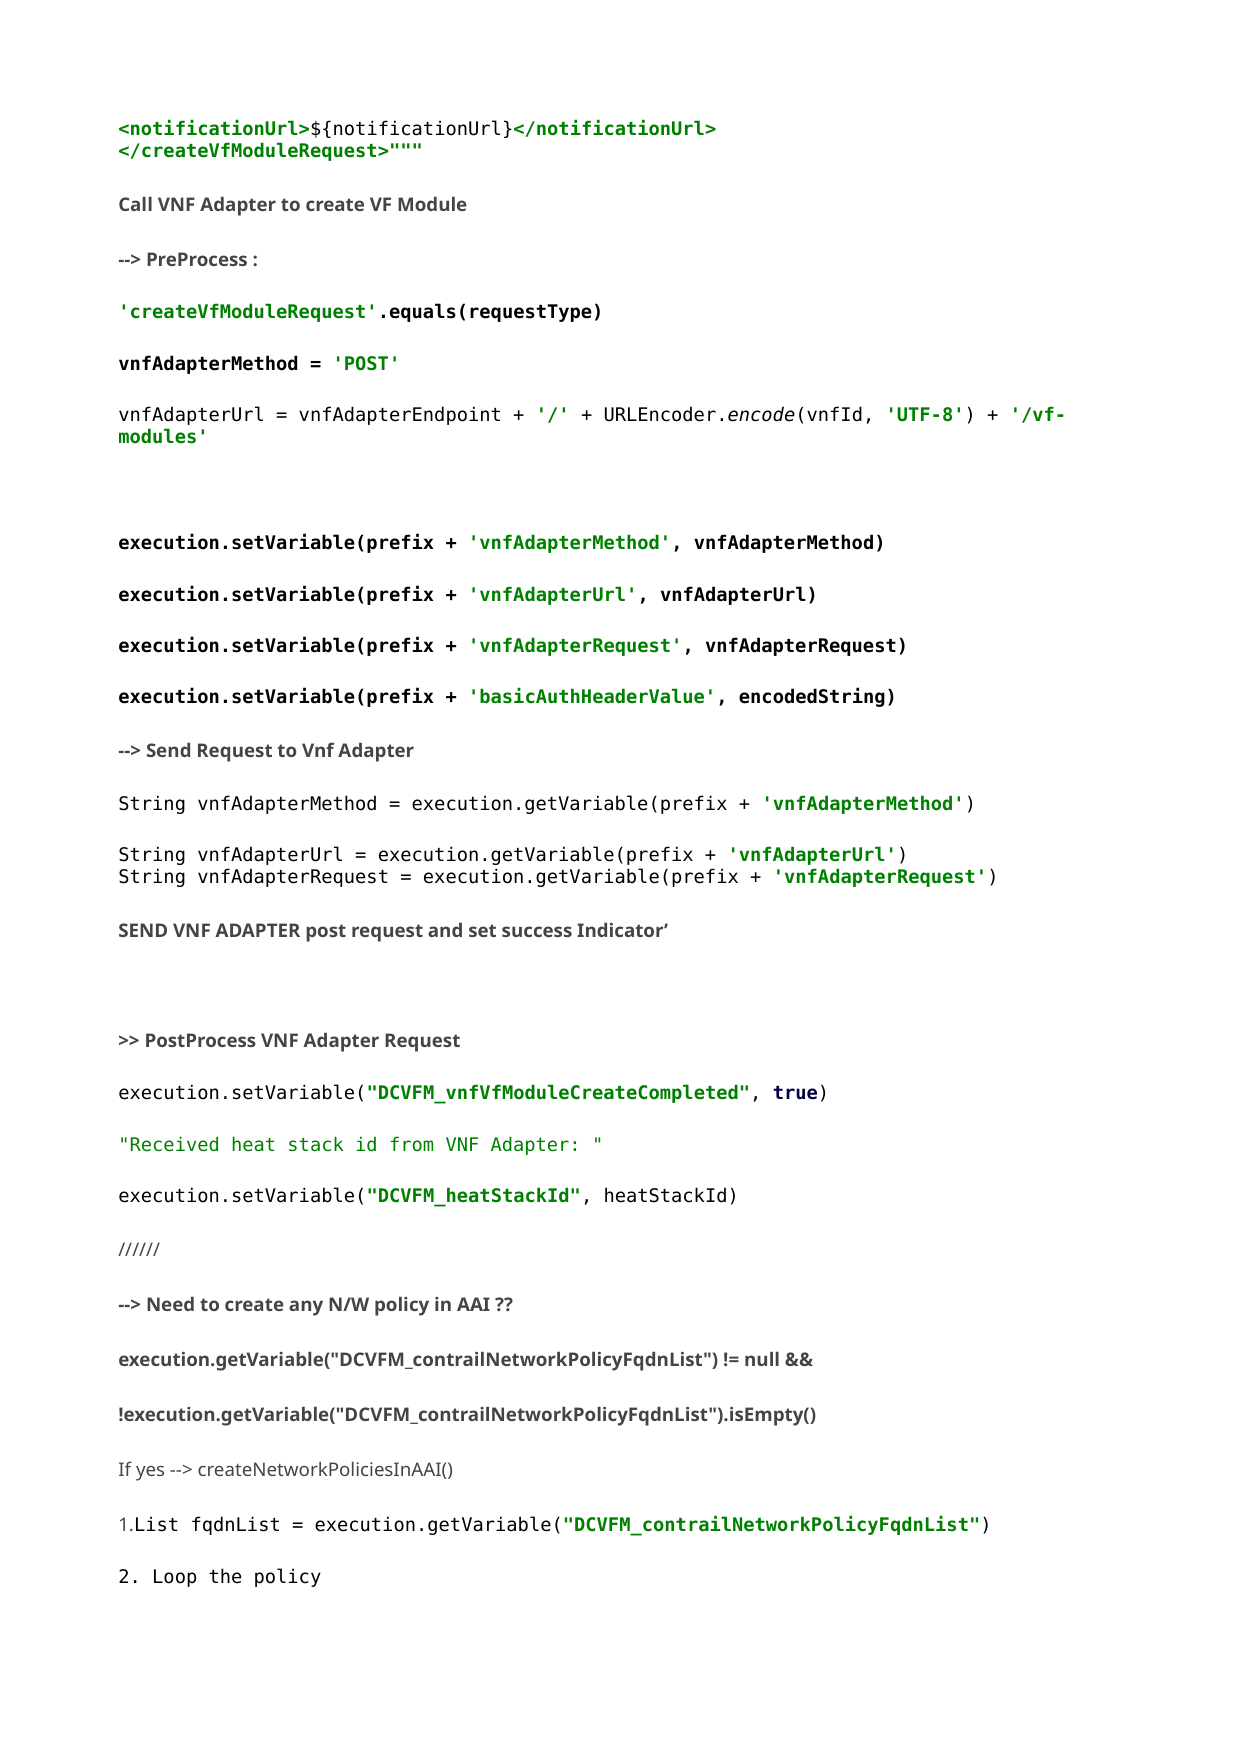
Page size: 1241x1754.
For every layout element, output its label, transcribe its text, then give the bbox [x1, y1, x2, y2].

text String vnfAdapterRequest = execution.getVariable(prefix + 'vnfAdapterRequest') [118, 866, 1122, 888]
text --> Send Request to Vnf Adapter [118, 738, 1122, 763]
text !execution.getVariable("DCVFM_contrailNetworkPolicyFqdnList").isEmpty() [118, 1401, 1122, 1427]
text >> PostProcess VNF Adapter Request [118, 1027, 1122, 1053]
text String vnfAdapterMethod = execution.getVariable(prefix + 'vnfAdapterMethod') [118, 793, 1122, 814]
text 2. Loop the policy [118, 1566, 1122, 1588]
text --> Need to create any N/W policy in AAI ?? [118, 1291, 1122, 1317]
text SEND VNF ADAPTER post request and set success Indicator’ [118, 917, 1122, 943]
text </createVfModuleRequest>""" [118, 140, 1122, 162]
text execution.getVariable("DCVFM_contrailNetworkPolicyFqdnList") != null && [118, 1346, 1122, 1372]
text --> PreProcess : [118, 246, 1122, 272]
text execution.setVariable("DCVFM_vnfVfModuleCreateCompleted", true) [118, 1082, 1122, 1104]
text vnfAdapterUrl = vnfAdapterEndpoint + '/' + URLEncoder.encode(vnfId, 'UTF-8') + '/vf-modules' [118, 404, 1122, 448]
text 1.List fqdnList = execution.getVariable("DCVFM_contrailNetworkPolicyFqdnList") [118, 1511, 1122, 1537]
text If yes --> createNetworkPoliciesInAAI() [118, 1456, 1122, 1482]
text 'createVfModuleRequest'.equals(requestType) [118, 301, 1122, 323]
text "Received heat stack id from VNF Adapter: " [118, 1134, 1122, 1156]
text ////// [118, 1236, 1122, 1262]
text execution.setVariable(prefix + 'vnfAdapterUrl', vnfAdapterUrl) [118, 584, 1122, 606]
text execution.setVariable(prefix + 'basicAuthHeaderValue', encodedString) [118, 686, 1122, 708]
text Call VNF Adapter to create VF Module [118, 191, 1122, 217]
text <notificationUrl>${notificationUrl}</notificationUrl> [118, 118, 1122, 140]
text execution.setVariable(prefix + 'vnfAdapterMethod', vnfAdapterMethod) [118, 532, 1122, 554]
text vnfAdapterMethod = 'POST' [118, 353, 1122, 374]
text String vnfAdapterUrl = execution.getVariable(prefix + 'vnfAdapterUrl') [118, 844, 1122, 866]
text execution.setVariable("DCVFM_heatStackId", heatStackId) [118, 1185, 1122, 1207]
text execution.setVariable(prefix + 'vnfAdapterRequest', vnfAdapterRequest) [118, 635, 1122, 657]
